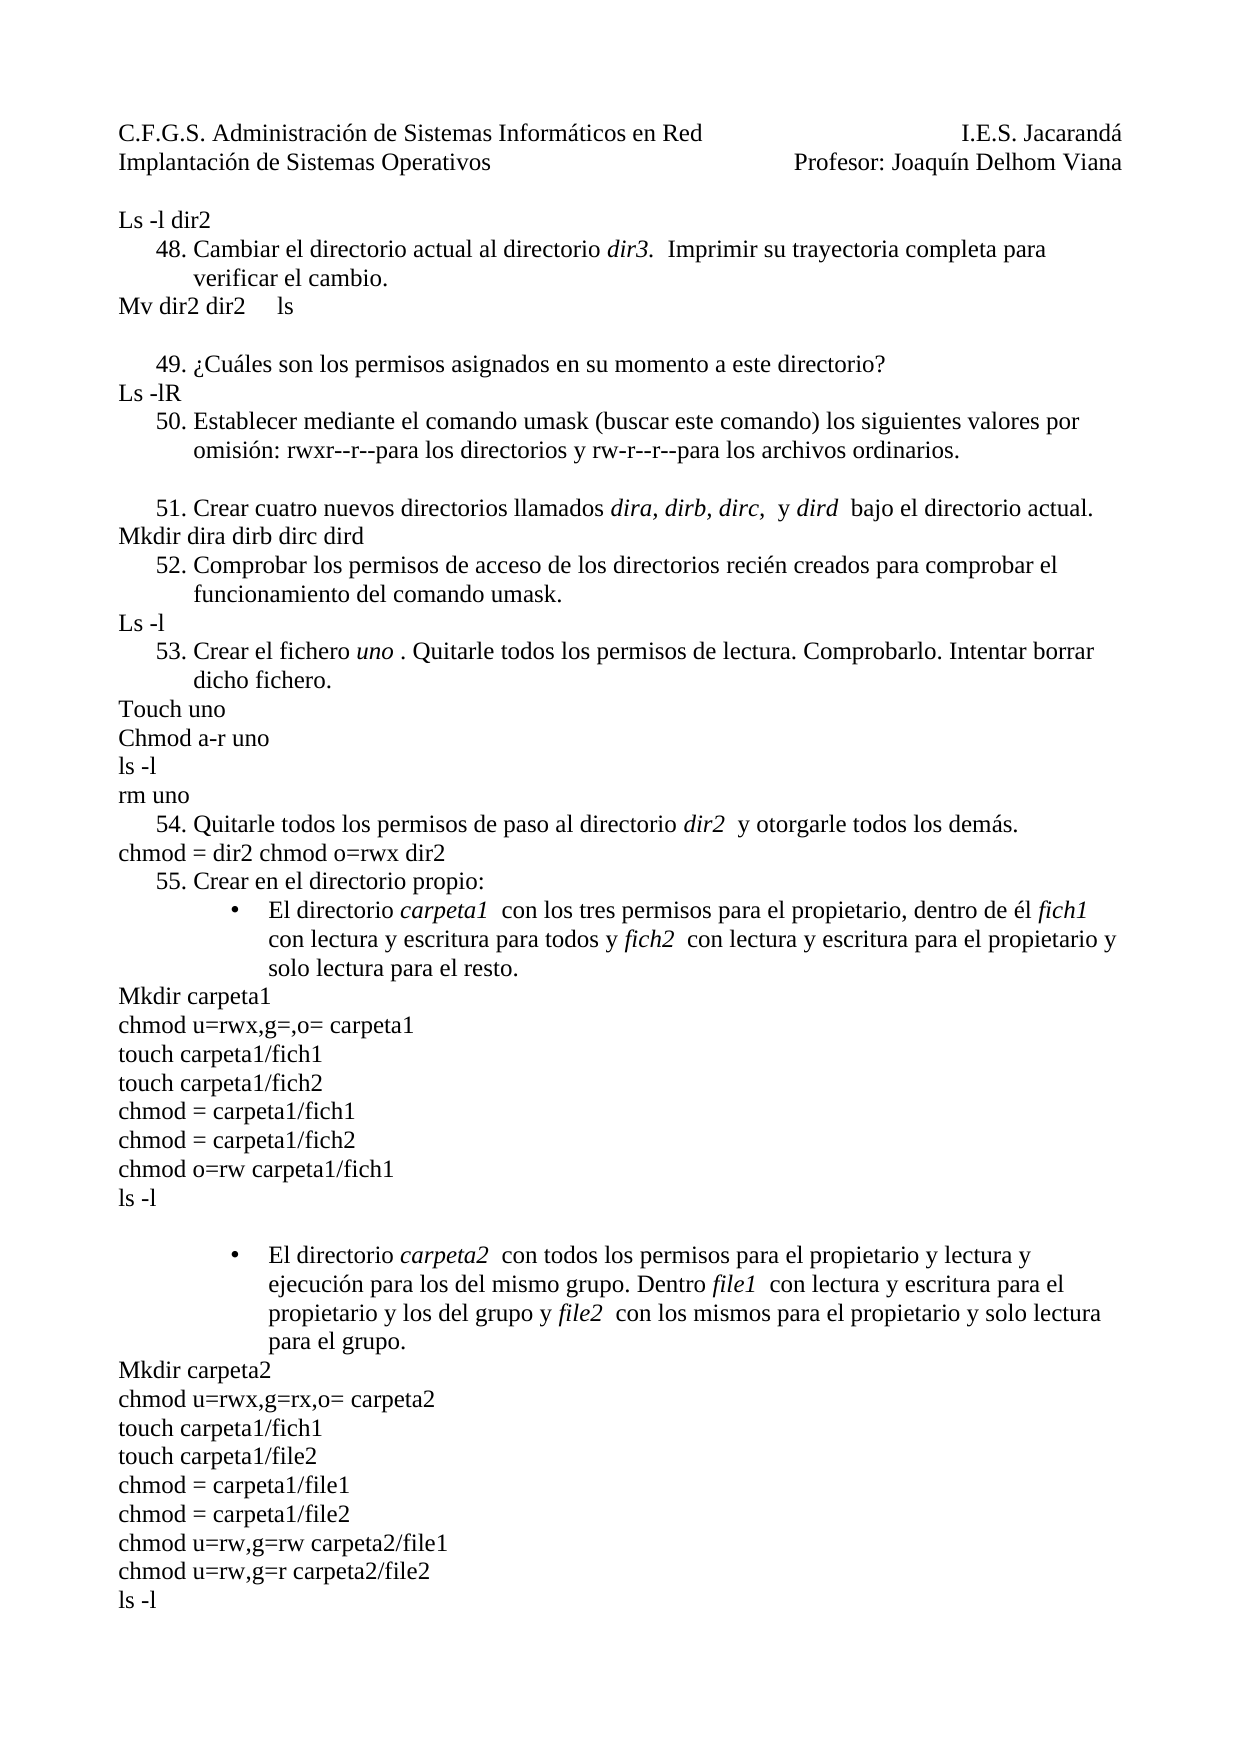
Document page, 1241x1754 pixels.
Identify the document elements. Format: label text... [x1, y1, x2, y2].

list ¿Cuáles son los permisos asignados en su momento a este directorio? [156, 349, 1122, 378]
list Crear cuatro nuevos directorios llamados dira, dirb, dirc, y dird bajo el directorio actual. [156, 493, 1122, 521]
text Ls -l dir2 [118, 205, 1122, 234]
text Mkdir dira dirb dirc dird [118, 521, 1122, 550]
text Mkdir carpeta1 [118, 981, 1122, 1010]
text Chmod a-r uno [118, 723, 1122, 751]
list Cambiar el directorio actual al directorio dir3. Imprimir su trayectoria completa para verificar el cambio. [156, 234, 1122, 291]
text Mkdir carpeta2 [118, 1355, 1122, 1384]
list Establecer mediante el comando umask (buscar este comando) los siguientes valores por omisión: rwxr--r--para los directorios y rw-r--r--para los archivos ordinarios. [156, 406, 1122, 464]
list Crear en el directorio propio: [156, 866, 1122, 895]
text chmod = carpeta1/file2 [118, 1499, 1122, 1528]
list El directorio carpeta1 con los tres permisos para el propietario, dentro de él fich1 con lectura y escritura para todos y fich2 con lectura y escritura para el propietario y solo lectura para el resto. [231, 895, 1122, 981]
text rm uno [118, 780, 1122, 809]
text chmod = dir2 chmod o=rwx dir2 [118, 838, 1122, 866]
text Ls -lR [118, 378, 1122, 406]
text touch carpeta1/fich1 [118, 1039, 1122, 1068]
text touch carpeta1/fich1 [118, 1413, 1122, 1441]
text chmod o=rw carpeta1/fich1 [118, 1154, 1122, 1183]
list Crear el fichero uno . Quitarle todos los permisos de lectura. Comprobarlo. Intentar borrar dicho fichero. [156, 636, 1122, 694]
text chmod = carpeta1/file1 [118, 1470, 1122, 1499]
text ls -l [118, 1183, 1122, 1211]
text Ls -l [118, 608, 1122, 636]
text chmod u=rwx,g=,o= carpeta1 [118, 1010, 1122, 1039]
text ls -l [118, 1585, 1122, 1614]
list El directorio carpeta2 con todos los permisos para el propietario y lectura y ejecución para los del mismo grupo. Dentro file1 con lectura y escritura para el propietario y los del grupo y file2 con los mismos para el propietario y solo lectura para el grupo. [231, 1240, 1122, 1355]
text chmod u=rwx,g=rx,o= carpeta2 [118, 1384, 1122, 1413]
text Touch uno [118, 694, 1122, 723]
text ls -l [118, 751, 1122, 780]
text chmod u=rw,g=r carpeta2/file2 [118, 1556, 1122, 1585]
text chmod u=rw,g=rw carpeta2/file1 [118, 1528, 1122, 1556]
text chmod = carpeta1/fich2 [118, 1125, 1122, 1154]
list Quitarle todos los permisos de paso al directorio dir2 y otorgarle todos los demás. [156, 809, 1122, 838]
text touch carpeta1/fich2 [118, 1068, 1122, 1096]
text Mv dir2 dir2 ls [118, 291, 1122, 320]
list Comprobar los permisos de acceso de los directorios recién creados para comprobar el funcionamiento del comando umask. [156, 550, 1122, 608]
text touch carpeta1/file2 [118, 1441, 1122, 1470]
text chmod = carpeta1/fich1 [118, 1096, 1122, 1125]
